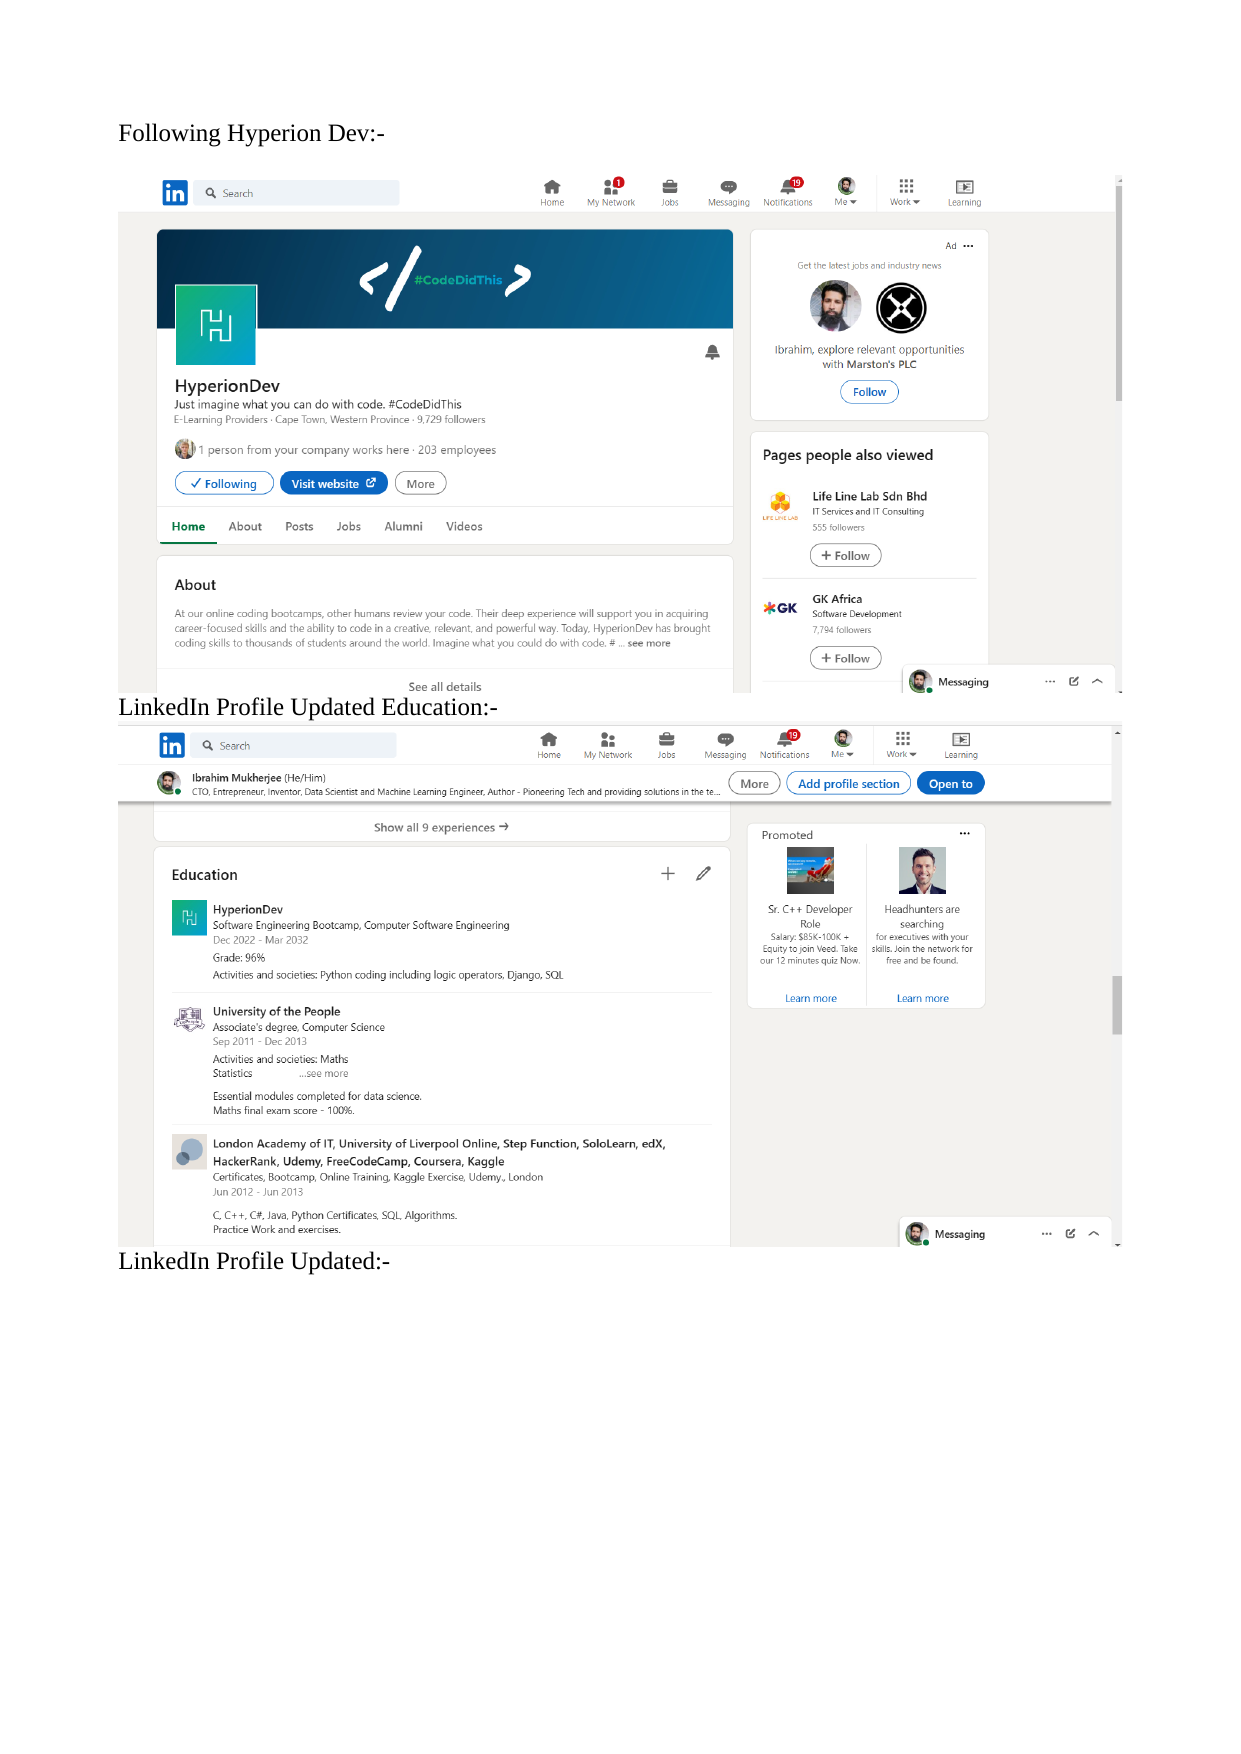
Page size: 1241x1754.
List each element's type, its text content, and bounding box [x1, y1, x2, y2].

picture [118, 721, 1123, 1247]
picture [118, 175, 1123, 693]
text LinkedIn Profile Updated Education:- [118, 693, 1122, 721]
text Following Hyperion Dev:- [118, 118, 1122, 147]
text LinkedIn Profile Updated:- [118, 1247, 1122, 1275]
